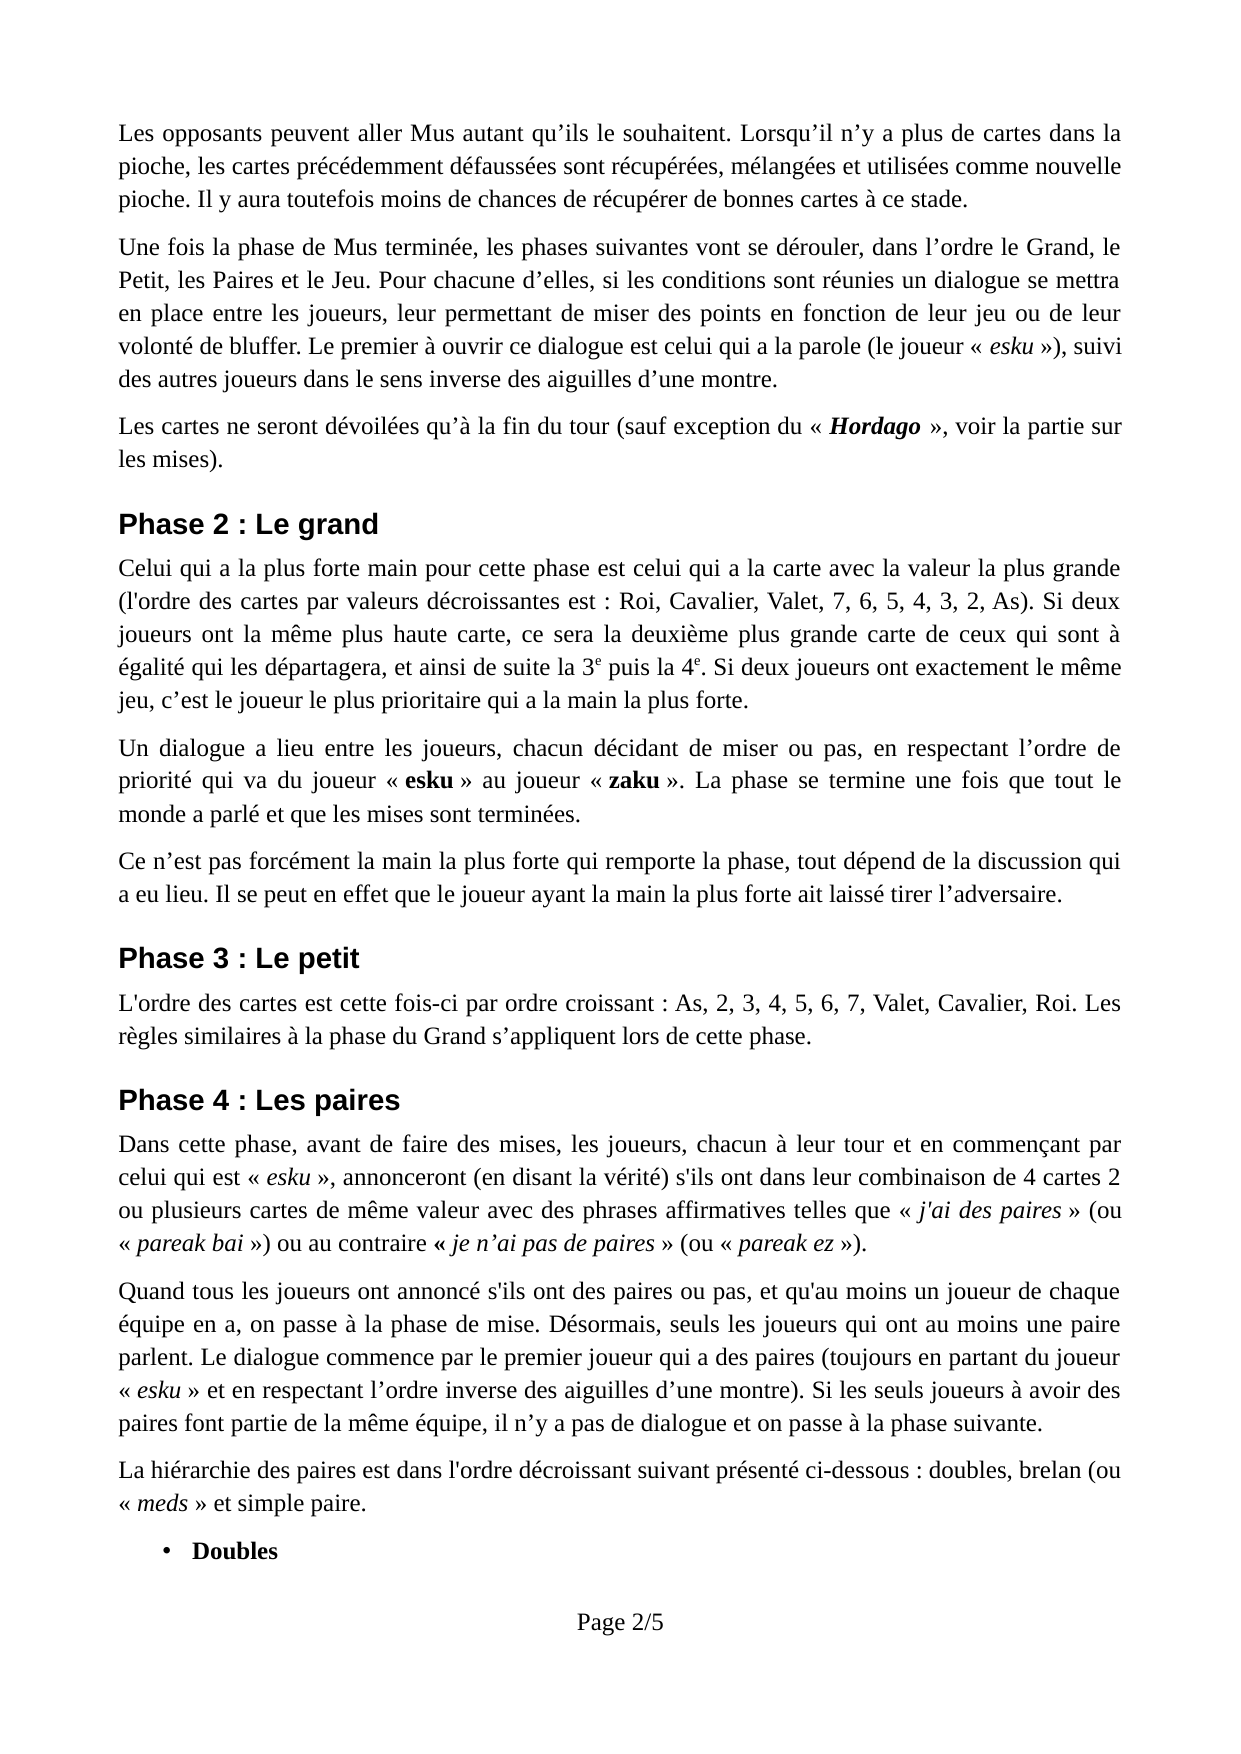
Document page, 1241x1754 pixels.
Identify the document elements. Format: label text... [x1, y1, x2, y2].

text Ce n’est pas forcément la main la plus forte qui remporte la phase, tout dépend de la discussion qui a eu lieu. Il se peut en effet que le joueur ayant la main la plus forte ait laissé tirer l’adversaire. [118, 846, 1122, 908]
text Une fois la phase de Mus terminée, les phases suivantes vont se dérouler, dans l’ordre le Grand, le Petit, les Paires et le Jeu. Pour chacune d’elles, si les conditions sont réunies un dialogue se mettra en place entre les joueurs, leur permettant de miser des points en fonction de leur jeu ou de leur volonté de bluffer. Le premier à ouvrir ce dialogue est celui qui a la parole (le joueur « esku »), suivi des autres joueurs dans le sens inverse des aiguilles d’une montre. [118, 232, 1122, 393]
text Les opposants peuvent aller Mus autant qu’ils le souhaitent. Lorsqu’il n’y a plus de cartes dans la pioche, les cartes précédemment défaussées sont récupérées, mélangées et utilisées comme nouvelle pioche. Il y aura toutefois moins de chances de récupérer de bonnes cartes à ce stade. [118, 118, 1122, 213]
subtitle Phase 3 : Le petit [118, 941, 1122, 975]
list Doubles [162, 1536, 1122, 1565]
text La hiérarchie des paires est dans l'ordre décroissant suivant présenté ci-dessous : doubles, brelan (ou « meds » et simple paire. [118, 1456, 1122, 1517]
text Les cartes ne seront dévoilées qu’à la fin du tour (sauf exception du « Hordago », voir la partie sur les mises). [118, 411, 1122, 473]
text Quand tous les joueurs ont annoncé s'ils ont des paires ou pas, et qu'au moins un joueur de chaque équipe en a, on passe à la phase de mise. Désormais, seuls les joueurs qui ont au moins une paire parlent. Le dialogue commence par le premier joueur qui a des paires (toujours en partant du joueur « esku » et en respectant l’ordre inverse des aiguilles d’une montre). Si les seuls joueurs à avoir des paires font partie de la même équipe, il n’y a pas de dialogue et on passe à la phase suivante. [118, 1276, 1122, 1437]
text L'ordre des cartes est cette fois-ci par ordre croissant : As, 2, 3, 4, 5, 6, 7, Valet, Cavalier, Roi. Les règles similaires à la phase du Grand s’appliquent lors de cette phase. [118, 988, 1122, 1049]
text Dans cette phase, avant de faire des mises, les joueurs, chacun à leur tour et en commençant par celui qui est « esku », annonceront (en disant la vérité) s'ils ont dans leur combinaison de 4 cartes 2 ou plusieurs cartes de même valeur avec des phrases affirmatives telles que « j'ai des paires » (ou « pareak bai ») ou au contraire « je n’ai pas de paires » (ou « pareak ez »). [118, 1129, 1122, 1257]
text Celui qui a la plus forte main pour cette phase est celui qui a la carte avec la valeur la plus grande (l'ordre des cartes par valeurs décroissantes est : Roi, Cavalier, Valet, 7, 6, 5, 4, 3, 2, As). Si deux joueurs ont la même plus haute carte, ce sera la deuxième plus grande carte de ceux qui sont à égalité qui les départagera, et ainsi de suite la 3e puis la 4e. Si deux joueurs ont exactement le même jeu, c’est le joueur le plus prioritaire qui a la main la plus forte. [118, 553, 1122, 714]
subtitle Phase 4 : Les paires [118, 1083, 1122, 1117]
text Un dialogue a lieu entre les joueurs, chacun décidant de miser ou pas, en respectant l’ordre de priorité qui va du joueur « esku » au joueur « zaku ». La phase se termine une fois que tout le monde a parlé et que les mises sont terminées. [118, 733, 1122, 827]
subtitle Phase 2 : Le grand [118, 507, 1122, 540]
